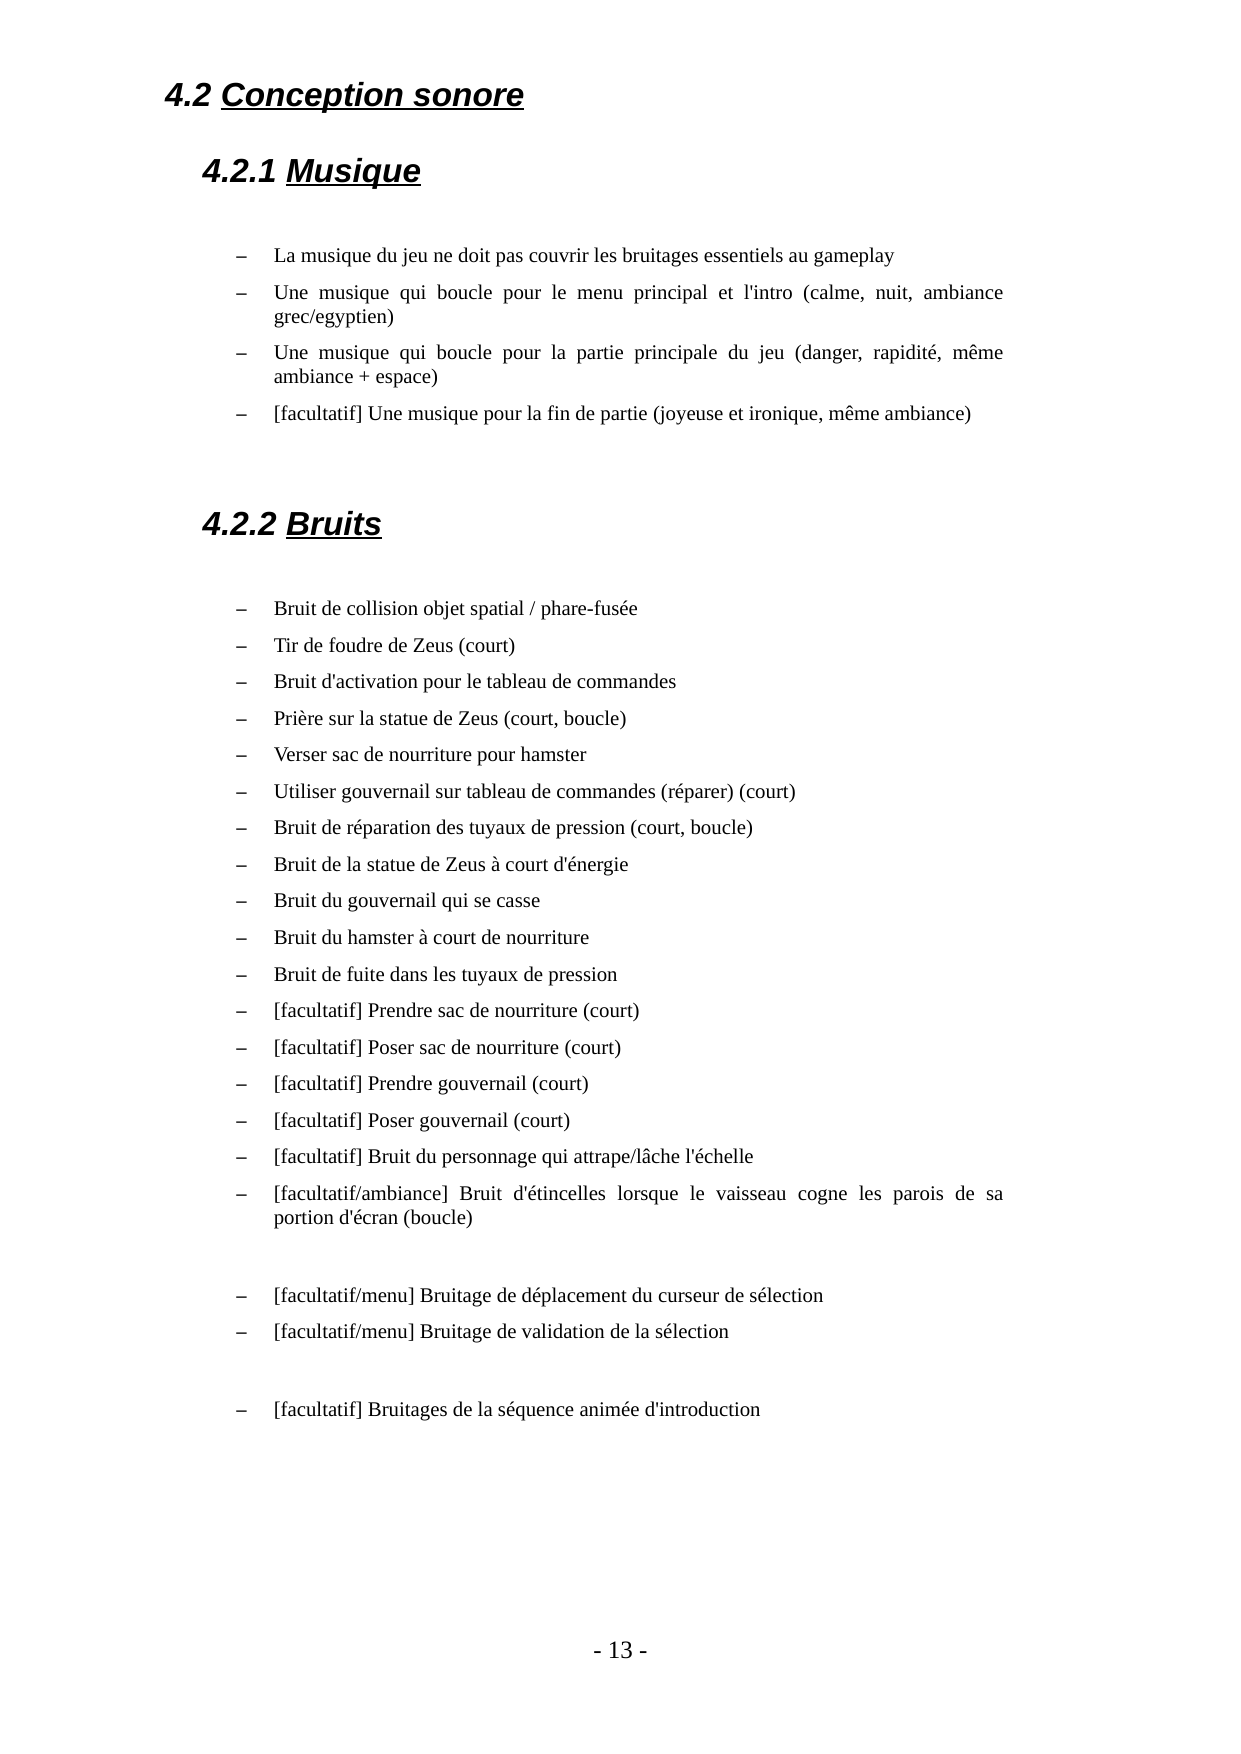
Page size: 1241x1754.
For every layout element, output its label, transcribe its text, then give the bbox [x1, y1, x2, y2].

list Verser sac de nourriture pour hamster [236, 742, 1005, 766]
list Bruit de fuite dans les tuyaux de pression [236, 962, 1005, 986]
list Utiliser gouvernail sur tableau de commandes (réparer) (court) [236, 779, 1005, 803]
list [facultatif/ambiance] Bruit d'étincelles lorsque le vaisseau cogne les parois de sa portion d'écran (boucle) [236, 1181, 1005, 1229]
list [facultatif] Prendre sac de nourriture (court) [236, 998, 1005, 1022]
subtitle Musique [193, 151, 1122, 189]
list Bruit de collision objet spatial / phare-fusée [236, 596, 1005, 620]
list [facultatif] Bruitages de la séquence animée d'introduction [236, 1397, 1005, 1421]
list Bruit de la statue de Zeus à court d'énergie [236, 852, 1005, 876]
list Une musique qui boucle pour le menu principal et l'intro (calme, nuit, ambiance grec/egyptien) [236, 280, 1005, 328]
list Bruit d'activation pour le tableau de commandes [236, 669, 1005, 693]
list Une musique qui boucle pour la partie principale du jeu (danger, rapidité, même ambiance + espace) [236, 340, 1005, 388]
list Bruit du hamster à court de nourriture [236, 925, 1005, 949]
list [facultatif] Prendre gouvernail (court) [236, 1071, 1005, 1095]
list Bruit de réparation des tuyaux de pression (court, boucle) [236, 815, 1005, 839]
list [facultatif/menu] Bruitage de validation de la sélection [236, 1319, 1005, 1343]
list Prière sur la statue de Zeus (court, boucle) [236, 706, 1005, 730]
list La musique du jeu ne doit pas couvrir les bruitages essentiels au gameplay [236, 243, 1005, 267]
list [facultatif] Poser gouvernail (court) [236, 1108, 1005, 1132]
subtitle Bruits [193, 504, 1122, 542]
list [facultatif] Une musique pour la fin de partie (joyeuse et ironique, même ambiance) [236, 401, 1005, 425]
list [facultatif] Poser sac de nourriture (court) [236, 1035, 1005, 1059]
list Bruit du gouvernail qui se casse [236, 888, 1005, 912]
list Tir de foudre de Zeus (court) [236, 632, 1005, 657]
subtitle Conception sonore [156, 75, 1122, 113]
list [facultatif] Bruit du personnage qui attrape/lâche l'échelle [236, 1144, 1005, 1168]
list [facultatif/menu] Bruitage de déplacement du curseur de sélection [236, 1283, 1005, 1307]
